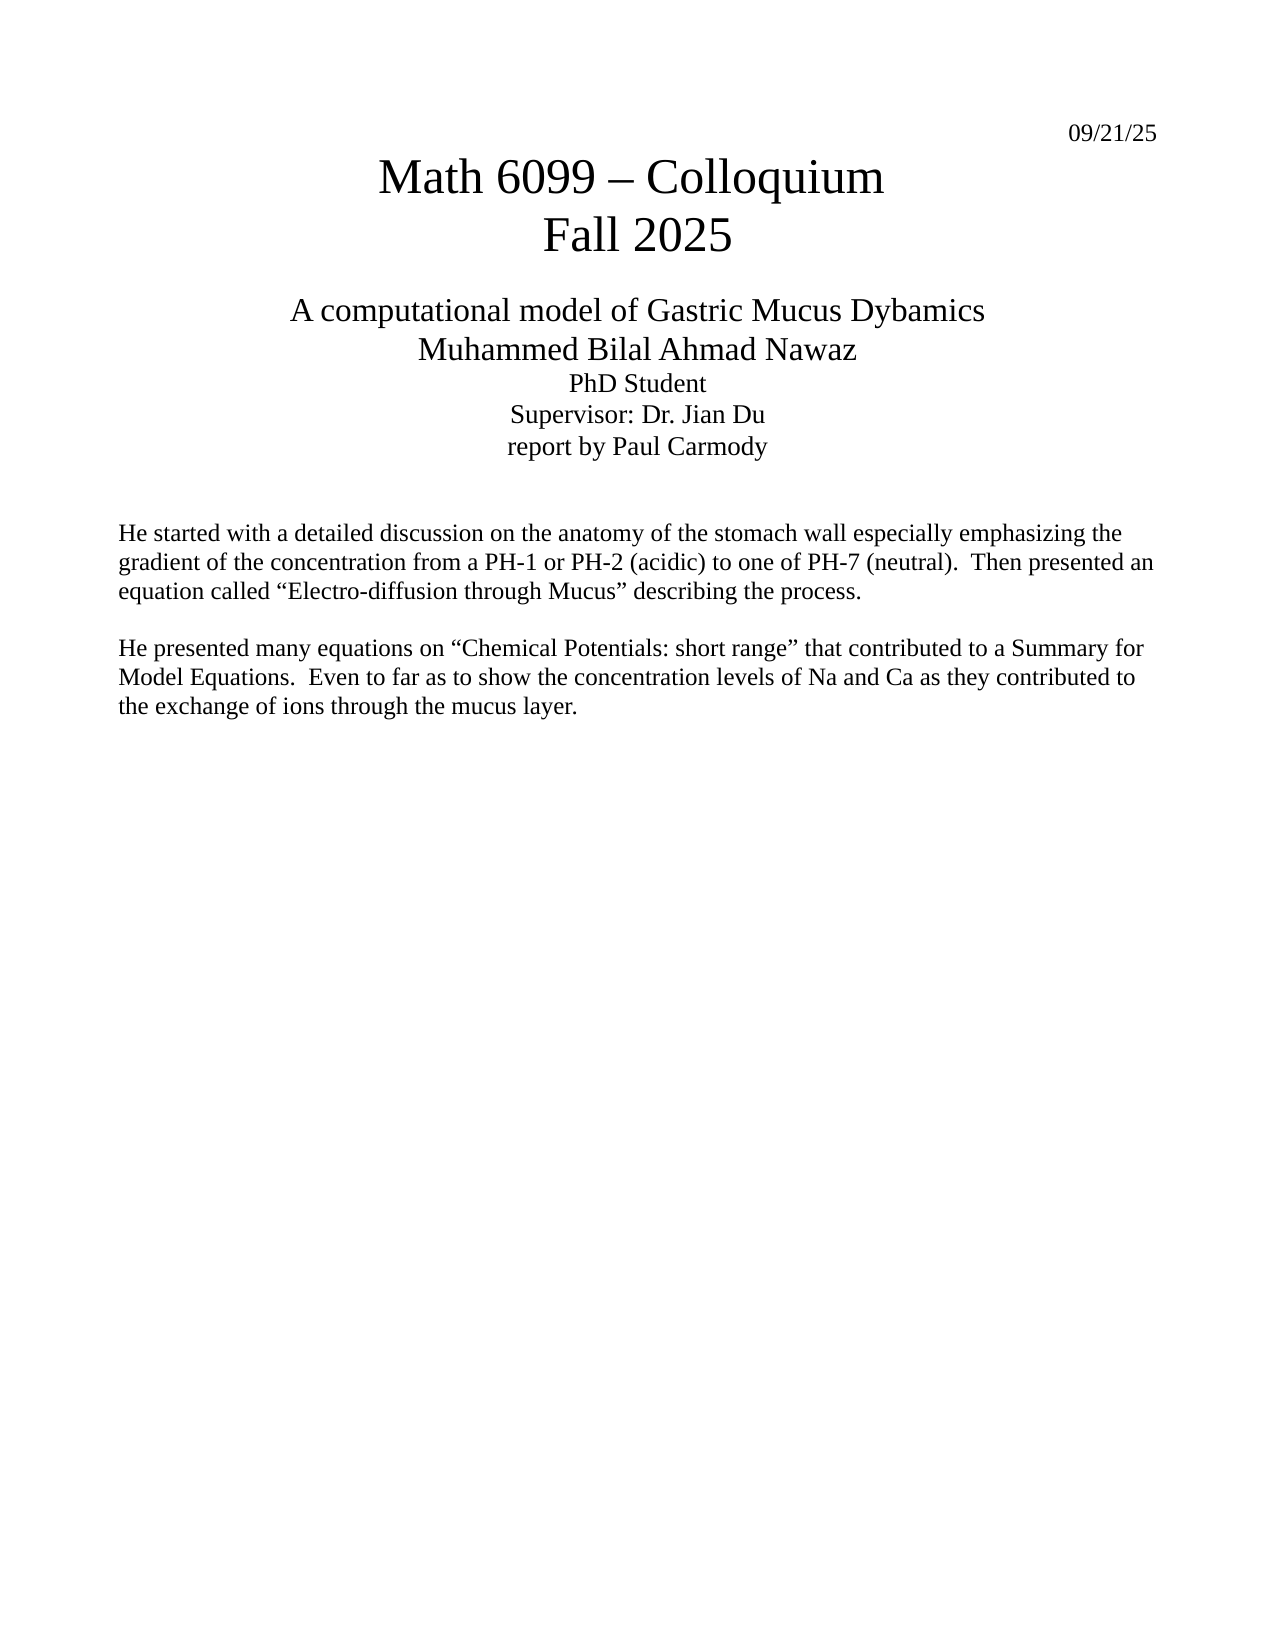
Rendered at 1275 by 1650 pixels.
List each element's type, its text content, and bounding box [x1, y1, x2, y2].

text Muhammed Bilal Ahmad Nawaz [118, 329, 1157, 367]
text A computational model of Gastric Mucus Dybamics [118, 291, 1157, 329]
text He started with a detailed discussion on the anatomy of the stomach wall especially emphasizing the gradient of the concentration from a PH-1 or PH-2 (acidic) to one of PH-7 (neutral). Then presented an equation called “Electro-diffusion through Mucus” describing the process. [118, 518, 1157, 604]
text Supervisor: Dr. Jian Du [118, 398, 1157, 429]
text 09/20/25 [118, 118, 1157, 147]
text Fall 2025 [118, 204, 1157, 262]
text report by Paul Carmody [118, 429, 1157, 461]
text PhD Student [118, 367, 1157, 398]
text He presented many equations on “Chemical Potentials: short range” that contributed to a Summary for Model Equations. Even to far as to show the concentration levels of Na and Ca as they contributed to the exchange of ions through the mucus layer. [118, 633, 1157, 719]
text Math 6099 – Colloquium [118, 147, 1157, 204]
